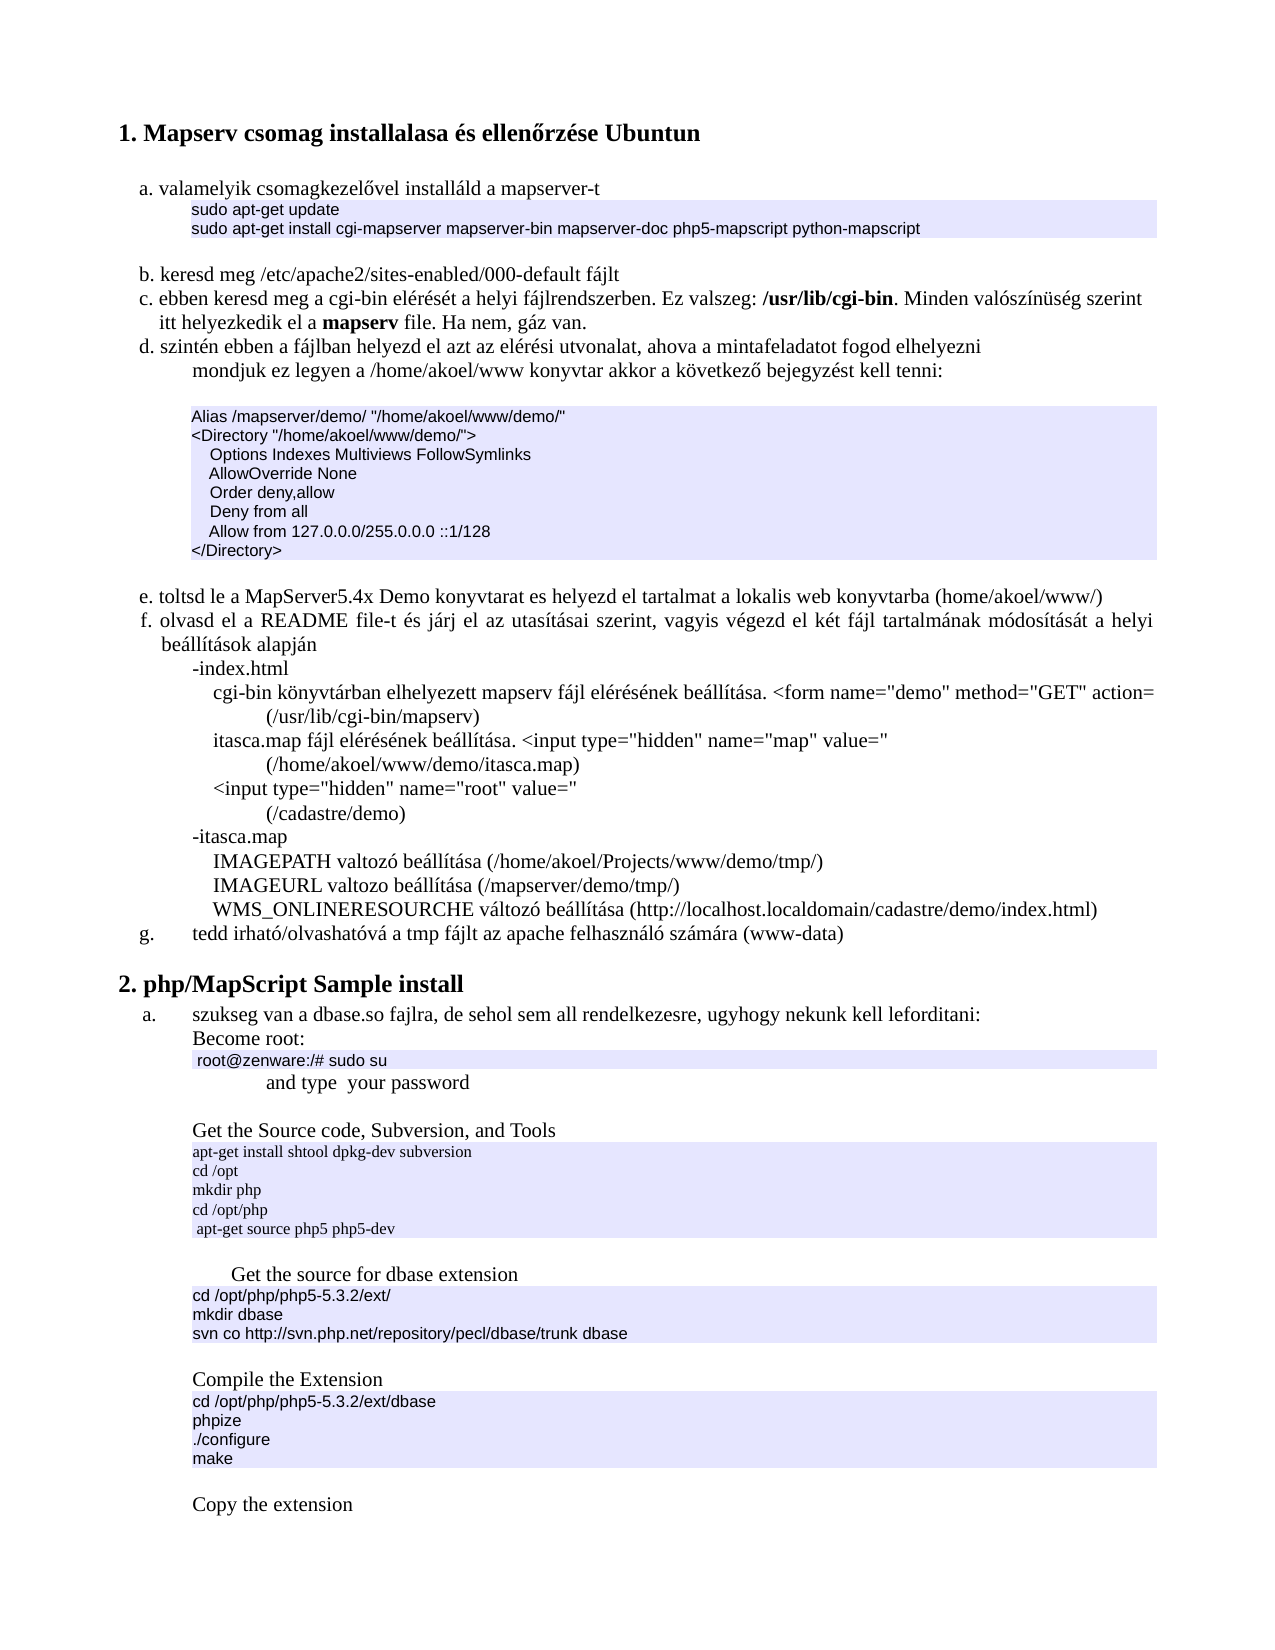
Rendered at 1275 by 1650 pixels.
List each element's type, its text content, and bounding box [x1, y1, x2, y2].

text phpize [192, 1411, 1157, 1430]
text IMAGEPATH valtozó beállítása (/home/akoel/Projects/www/demo/tmp/) [118, 848, 1157, 873]
text 2. php/MapScript Sample install [118, 969, 1157, 998]
text ./configure [192, 1430, 1157, 1449]
text Get the Source code, Subversion, and Tools [118, 1118, 1157, 1142]
text cd /opt [192, 1161, 1157, 1180]
text Order deny,allow [191, 483, 1157, 502]
text f. olvasd el a README file-t és járj el az utasításai szerint, vagyis végezd el két fájl tartalmának módosítását a helyi beállítások alapján [118, 608, 1157, 656]
text IMAGEURL valtozo beállítása (/mapserver/demo/tmp/) [118, 873, 1157, 897]
text <Directory "/home/akoel/www/demo/"> [191, 426, 1157, 445]
text itasca.map fájl elérésének beállítása. <input type="hidden" name="map" value=" [118, 728, 1157, 752]
text Alias /mapserver/demo/ "/home/akoel/www/demo/" [191, 406, 1157, 426]
text b. keresd meg /etc/apache2/sites-enabled/000-default fájlt [118, 262, 1157, 286]
text mkdir dbase [192, 1305, 1157, 1324]
text Become root: [118, 1026, 1157, 1050]
text mkdir php [192, 1180, 1157, 1199]
text a. valamelyik csomagkezelővel installáld a mapserver-t [118, 176, 1157, 200]
text make [192, 1449, 1157, 1468]
text Compile the Extension [118, 1367, 1157, 1391]
text Options Indexes Multiviews FollowSymlinks [191, 445, 1157, 464]
text <input type="hidden" name="root" value=" [118, 776, 1157, 800]
text -itasca.map [118, 824, 1157, 848]
text cgi-bin könyvtárban elhelyezett mapserv fájl elérésének beállítása. <form name="demo" method="GET" action= [118, 680, 1157, 704]
text AllowOverride None [191, 464, 1157, 483]
text and type your password [118, 1069, 1157, 1094]
text a. szukseg van a dbase.so fajlra, de sehol sem all rendelkezesre, ugyhogy nekunk kell leforditani: [118, 998, 1157, 1026]
text e. toltsd le a MapServer5.4x Demo konyvtarat es helyezd el tartalmat a lokalis web konyvtarba (home/akoel/www/) [118, 584, 1157, 608]
text g. tedd irható/olvashatóvá a tmp fájlt az apache felhasználó számára (www-data) [118, 921, 1157, 945]
text Copy the extension [118, 1492, 1157, 1516]
text </Directory> [191, 541, 1157, 560]
text Allow from 127.0.0.0/255.0.0.0 ::1/128 [191, 521, 1157, 541]
text apt-get source php5 php5-dev [192, 1218, 1157, 1238]
text sudo apt-get install cgi-mapserver mapserver-bin mapserver-doc php5-mapscript python-mapscript [191, 219, 1157, 238]
text (/usr/lib/cgi-bin/mapserv) [118, 704, 1157, 728]
text apt-get install shtool dpkg-dev subversion [192, 1142, 1157, 1161]
text (/home/akoel/www/demo/itasca.map) [118, 752, 1157, 776]
text Deny from all [191, 502, 1157, 521]
text Get the source for dbase extension [157, 1262, 1157, 1286]
text mondjuk ez legyen a /home/akoel/www konyvtar akkor a következő bejegyzést kell tenni: [118, 358, 1157, 382]
text cd /opt/php [192, 1199, 1157, 1218]
text cd /opt/php/php5-5.3.2/ext/dbase [192, 1391, 1157, 1411]
text WMS_ONLINERESOURCHE változó beállítása (http://localhost.localdomain/cadastre/demo/index.html) [118, 897, 1157, 921]
text -index.html [118, 656, 1157, 680]
text 1. Mapserv csomag installalasa és ellenőrzése Ubuntun [118, 118, 1157, 147]
text cd /opt/php/php5-5.3.2/ext/ [192, 1286, 1157, 1305]
text sudo apt-get update [191, 200, 1157, 219]
text svn co http://svn.php.net/repository/pecl/dbase/trunk dbase [192, 1324, 1157, 1343]
text d. szintén ebben a fájlban helyezd el azt az elérési utvonalat, ahova a mintafeladatot fogod elhelyezni [118, 334, 1157, 358]
text c. ebben keresd meg a cgi-bin elérését a helyi fájlrendszerben. Ez valszeg: /usr/lib/cgi-bin. Minden valószínüség szerint itt helyezkedik el a mapserv file. Ha nem, gáz van. [118, 286, 1157, 334]
text root@zenware:/# sudo su [192, 1050, 1157, 1069]
text (/cadastre/demo) [118, 800, 1157, 824]
